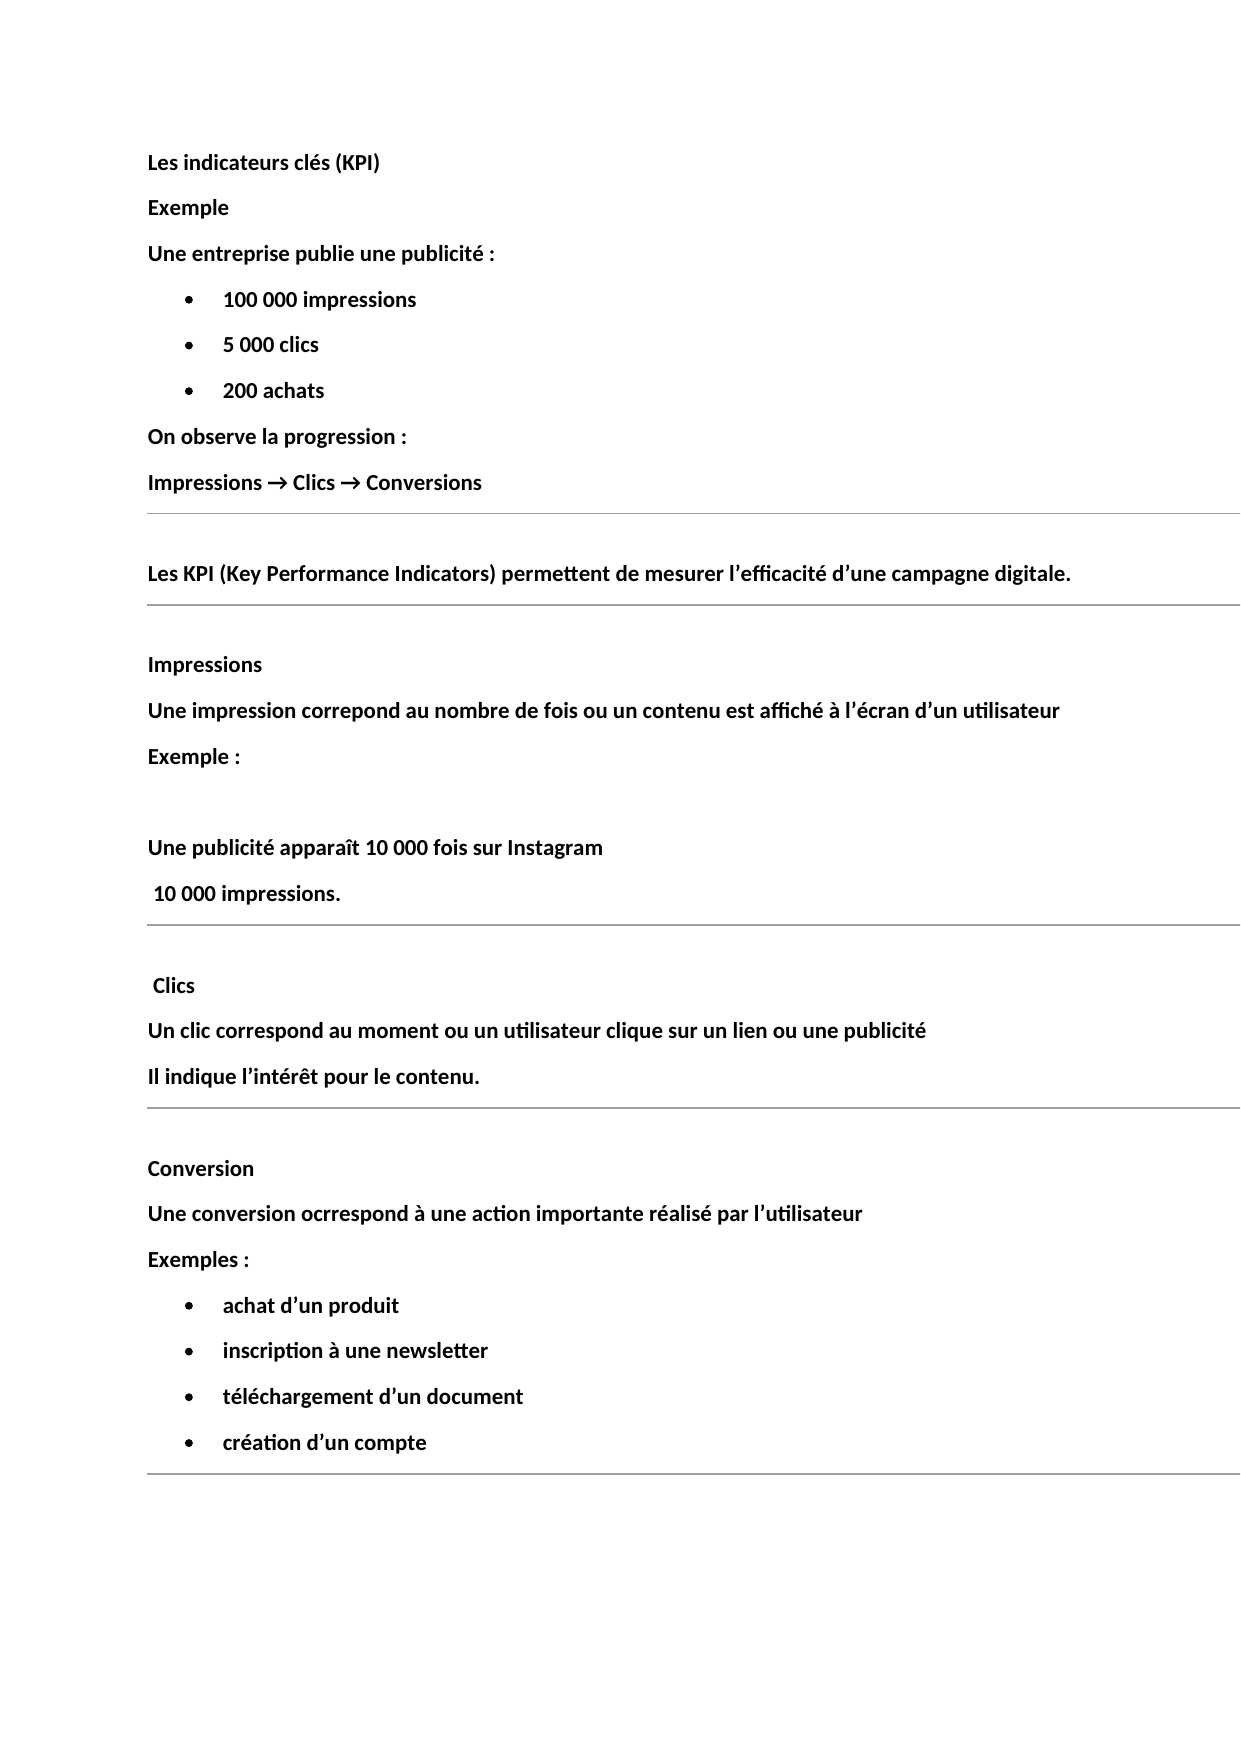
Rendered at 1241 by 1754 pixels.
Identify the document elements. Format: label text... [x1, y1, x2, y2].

text Une entreprise publie une publicité : [148, 239, 1093, 267]
text Il indique l’intérêt pour le contenu. [148, 1062, 1093, 1090]
list achat d’un produit [185, 1291, 1093, 1319]
list 5 000 clics [185, 331, 1093, 358]
text Conversion [148, 1154, 1093, 1182]
list 100 000 impressions [185, 285, 1093, 313]
text Impressions → Clics → Conversions [148, 468, 1093, 496]
text Clics [148, 971, 1093, 999]
text Impressions [148, 651, 1093, 679]
text Un clic correspond au moment ou un utilisateur clique sur un lien ou une publicité [148, 1016, 1093, 1044]
list création d’un compte [185, 1428, 1093, 1456]
text Exemples : [148, 1245, 1093, 1273]
text Exemple [148, 193, 1093, 221]
text On observe la progression : [148, 422, 1093, 450]
text Une publicité apparaît 10 000 fois sur Instagram [148, 833, 1093, 862]
list 200 achats [185, 376, 1093, 404]
text Les KPI (Key Performance Indicators) permettent de mesurer l’efficacité d’une campagne digitale. [148, 559, 1093, 587]
text Une impression correpond au nombre de fois ou un contenu est affiché à l’écran d’un utilisateur [148, 696, 1093, 724]
text Une conversion ocrrespond à une action importante réalisé par l’utilisateur [148, 1199, 1093, 1227]
text Exemple : [148, 742, 1093, 770]
list téléchargement d’un document [185, 1382, 1093, 1410]
list inscription à une newsletter [185, 1337, 1093, 1364]
text 10 000 impressions. [148, 879, 1093, 907]
text Les indicateurs clés (KPI) [148, 148, 1093, 176]
